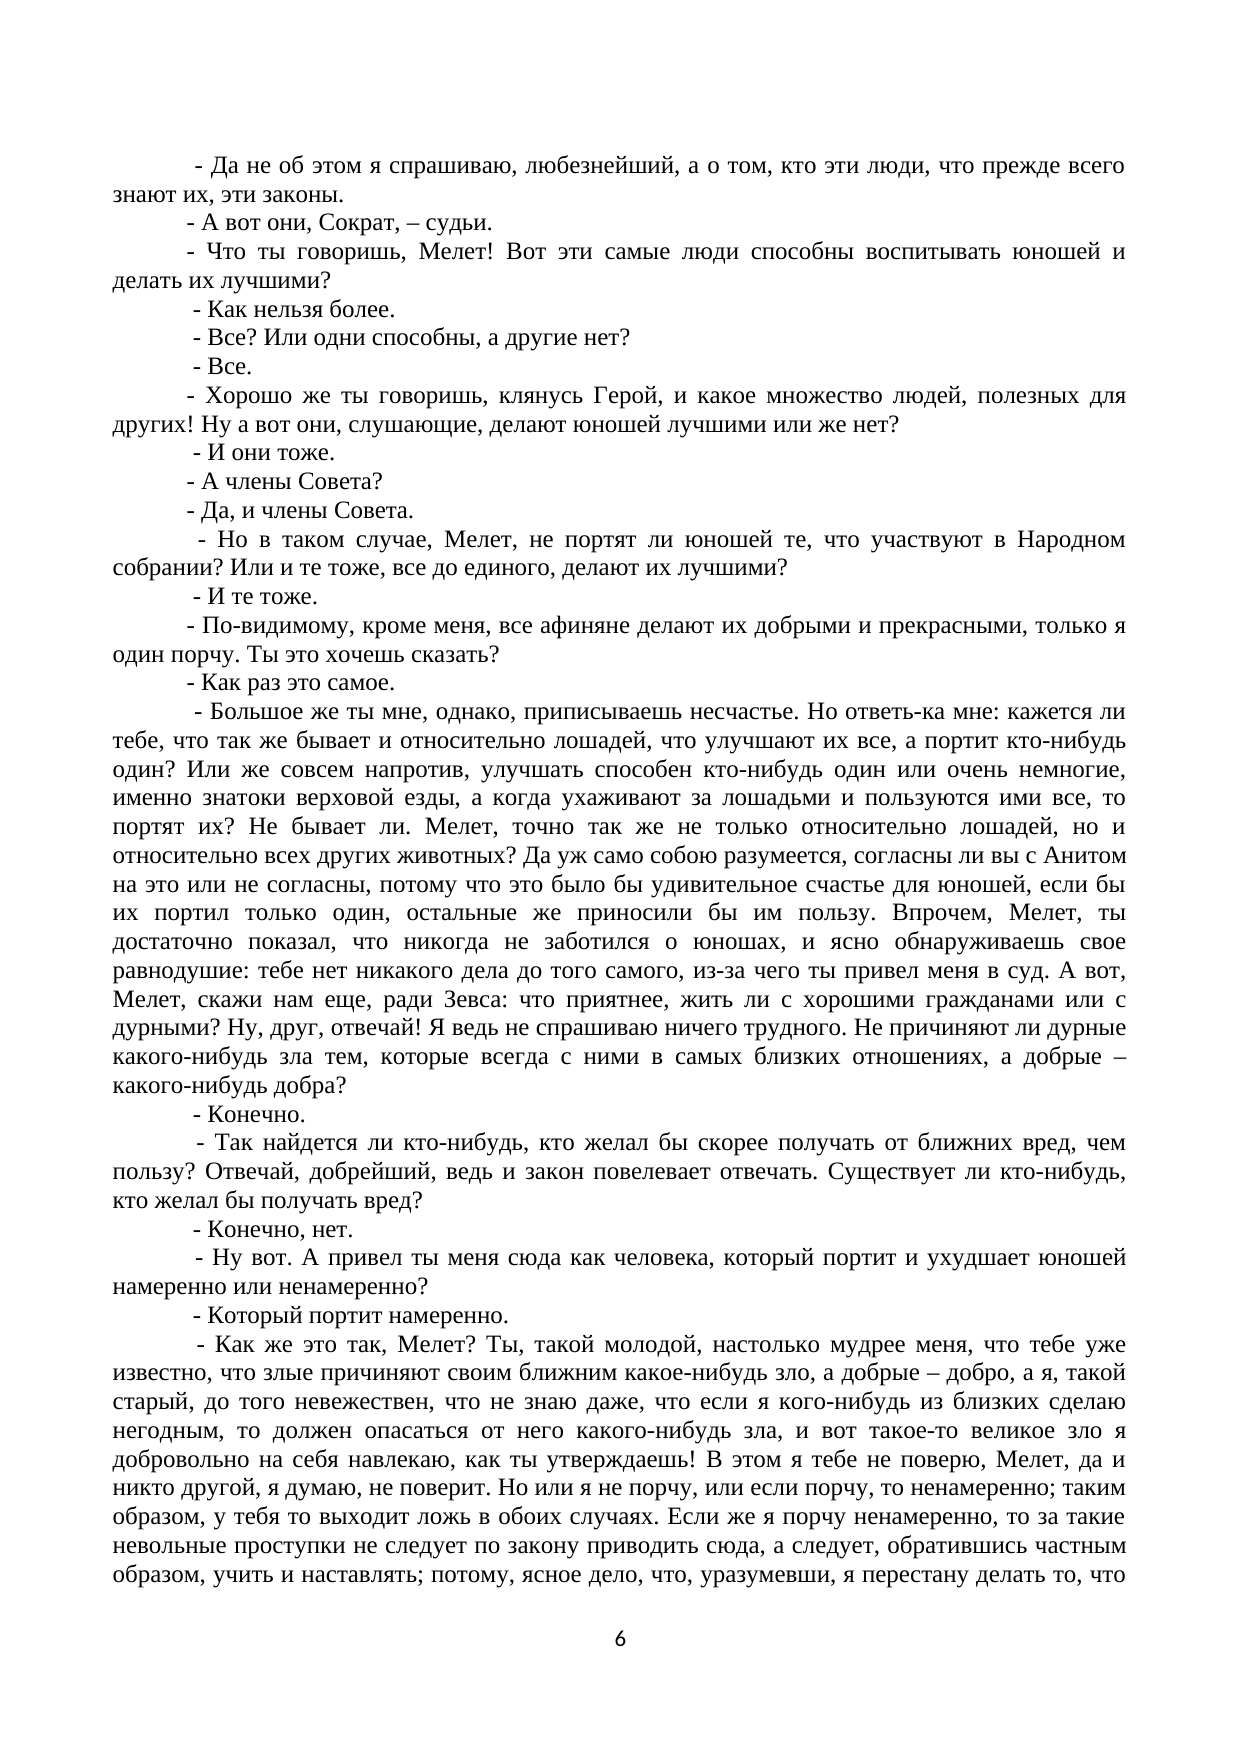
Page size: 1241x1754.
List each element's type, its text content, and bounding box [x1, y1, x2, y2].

text - Как раз это самое. [112, 667, 1128, 696]
text - А вот они, Сократ, – судьи. [112, 207, 1128, 236]
text - Все. [112, 351, 1128, 380]
text - А члены Совета? [112, 466, 1128, 495]
text - Да не об этом я спрашиваю, любезнейший, а о том, кто эти люди, что прежде всего знают их, эти законы. [112, 150, 1128, 207]
text - Как нельзя более. [112, 294, 1128, 322]
text - Да, и члены Совета. [112, 495, 1128, 524]
text - Который портит намеренно. [112, 1300, 1128, 1329]
text - Конечно, нет. [112, 1214, 1128, 1242]
text - Хорошо же ты говоришь, клянусь Герой, и какое множество людей, полезных для других! Ну а вот они, слушающие, делают юношей лучшими или же нет? [112, 380, 1128, 437]
text - Большое же ты мне, однако, приписываешь несчастье. Но ответь-ка мне: кажется ли тебе, что так же бывает и относительно лошадей, что улучшают их все, а портит кто-нибудь один? Или же совсем напротив, улучшать способен кто-нибудь один или очень немногие, именно знатоки верховой езды, а когда ухаживают за лошадьми и пользуются ими все, то портят их? Не бывает ли. Мелет, точно так же не только относительно лошадей, но и относительно всех других животных? Да уж само собою разумеется, согласны ли вы с Анитом на это или не согласны, потому что это было бы удивительное счастье для юношей, если бы их портил только один, остальные же приносили бы им пользу. Впрочем, Мелет, ты достаточно показал, что никогда не заботился о юношах, и ясно обнаруживаешь свое равнодушие: тебе нет никакого дела до того самого, из-за чего ты привел меня в суд. А вот, Мелет, скажи нам еще, ради Зевса: что приятнее, жить ли с хорошими гражданами или с дурными? Ну, друг, отвечай! Я ведь не спрашиваю ничего трудного. Не причиняют ли дурные какого-нибудь зла тем, которые всегда с ними в самых близких отношениях, а добрые – какого-нибудь добра? [112, 696, 1128, 1099]
text - Как же это так, Мелет? Ты, такой молодой, настолько мудрее меня, что тебе уже известно, что злые причиняют своим ближним какое-нибудь зло, а добрые – добро, а я, такой старый, до того невежествен, что не знаю даже, что если я кого-нибудь из близких сделаю негодным, то должен опасаться от него какого-нибудь зла, и вот такое-то великое зло я добровольно на себя навлекаю, как ты утверждаешь! В этом я тебе не поверю, Мелет, да и никто другой, я думаю, не поверит. Но или я не порчу, или если порчу, то ненамеренно; таким образом, у тебя то выходит ложь в обоих случаях. Если же я порчу ненамеренно, то за такие невольные проступки не следует по закону приводить сюда, а следует, обратившись частным образом, учить и наставлять; потому, ясное дело, что, уразумевши, я перестану делать то, что [112, 1329, 1128, 1587]
text - Что ты говоришь, Мелет! Вот эти самые люди способны воспитывать юношей и делать их лучшими? [112, 236, 1128, 294]
text - Но в таком случае, Мелет, не портят ли юношей те, что участвуют в Народном собрании? Или и те тоже, все до единого, делают их лучшими? [112, 524, 1128, 581]
text - Так найдется ли кто-нибудь, кто желал бы скорее получать от ближних вред, чем пользу? Отвечай, добрейший, ведь и закон повелевает отвечать. Существует ли кто-нибудь, кто желал бы получать вред? [112, 1127, 1128, 1214]
text - Ну вот. А привел ты меня сюда как человека, который портит и ухудшает юношей намеренно или ненамеренно? [112, 1242, 1128, 1300]
text - И они тоже. [112, 437, 1128, 466]
text - По-видимому, кроме меня, все афиняне делают их добрыми и прекрасными, только я один порчу. Ты это хочешь сказать? [112, 610, 1128, 667]
text - И те тоже. [112, 581, 1128, 610]
text - Все? Или одни способны, а другие нет? [112, 322, 1128, 351]
text - Конечно. [112, 1099, 1128, 1127]
